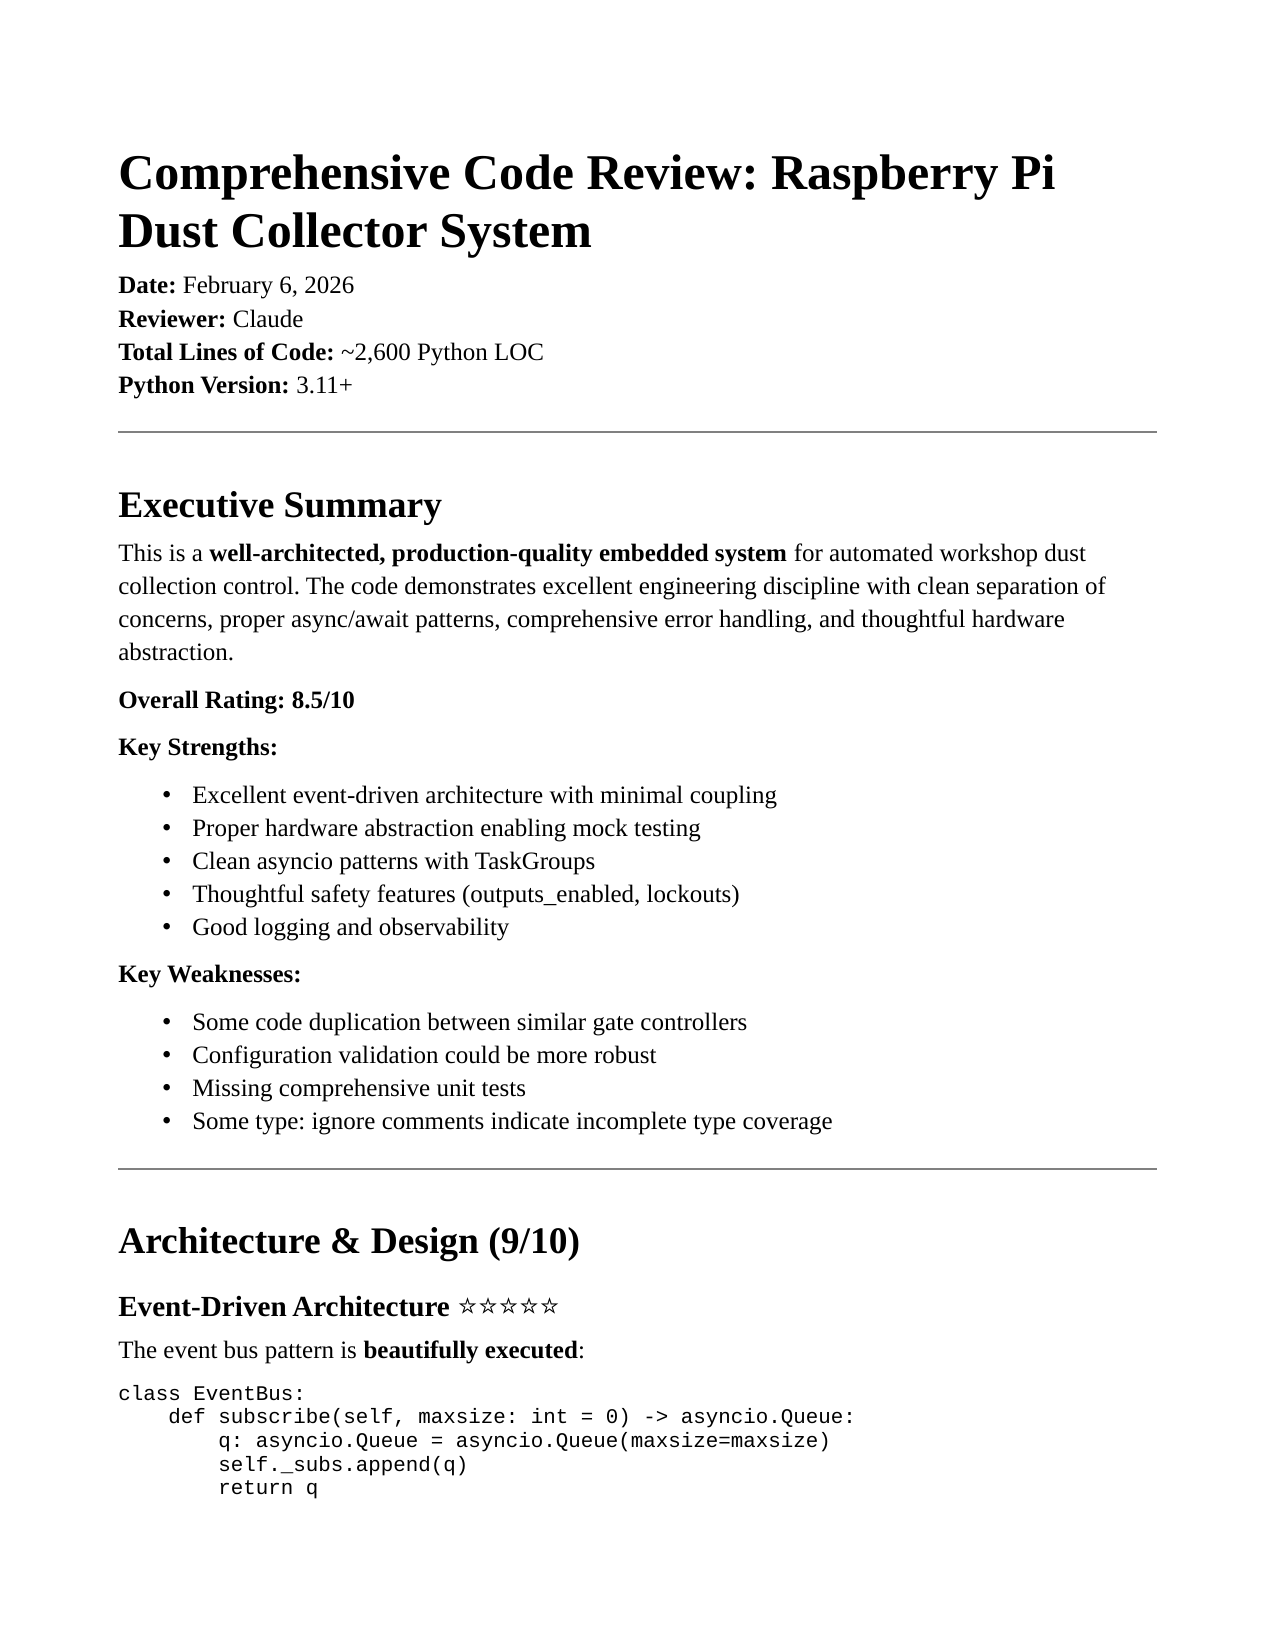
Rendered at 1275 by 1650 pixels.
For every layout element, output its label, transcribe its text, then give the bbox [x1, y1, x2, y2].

text q: asyncio.Queue = asyncio.Queue(maxsize=maxsize) [118, 1430, 1157, 1454]
text This is a well-architected, production-quality embedded system for automated workshop dust collection control. The code demonstrates excellent engineering discipline with clean separation of concerns, proper async/await patterns, comprehensive error handling, and thoughtful hardware abstraction. [118, 538, 1157, 666]
text Date: February 6, 2026 Reviewer: Claude Total Lines of Code: ~2,600 Python LOC Python Version: 3.11+ [118, 271, 1157, 398]
text The event bus pattern is beautifully executed: [118, 1335, 1157, 1364]
list Missing comprehensive unit tests [162, 1073, 1157, 1102]
list Thoughtful safety features (outputs_enabled, lockouts) [162, 879, 1157, 908]
text class EventBus: [118, 1383, 1157, 1406]
text self._subs.append(q) [118, 1454, 1157, 1477]
subtitle Architecture & Design (9/10) [118, 1219, 1157, 1262]
subtitle Event-Driven Architecture ⭐⭐⭐⭐⭐ [118, 1289, 1157, 1323]
subtitle Comprehensive Code Review: Raspberry Pi Dust Collector System [118, 143, 1157, 258]
list Good logging and observability [162, 912, 1157, 941]
list Some code duplication between similar gate controllers [162, 1007, 1157, 1036]
text Key Strengths: [118, 732, 1157, 761]
list Proper hardware abstraction enabling mock testing [162, 813, 1157, 842]
list Configuration validation could be more robust [162, 1040, 1157, 1069]
text return q [118, 1477, 1157, 1501]
subtitle Executive Summary [118, 482, 1157, 526]
text Overall Rating: 8.5/10 [118, 685, 1157, 713]
list Excellent event-driven architecture with minimal coupling [162, 780, 1157, 809]
text def subscribe(self, maxsize: int = 0) -> asyncio.Queue: [118, 1406, 1157, 1430]
text Key Weaknesses: [118, 959, 1157, 988]
list Clean asyncio patterns with TaskGroups [162, 846, 1157, 875]
list Some type: ignore comments indicate incomplete type coverage [162, 1106, 1157, 1135]
